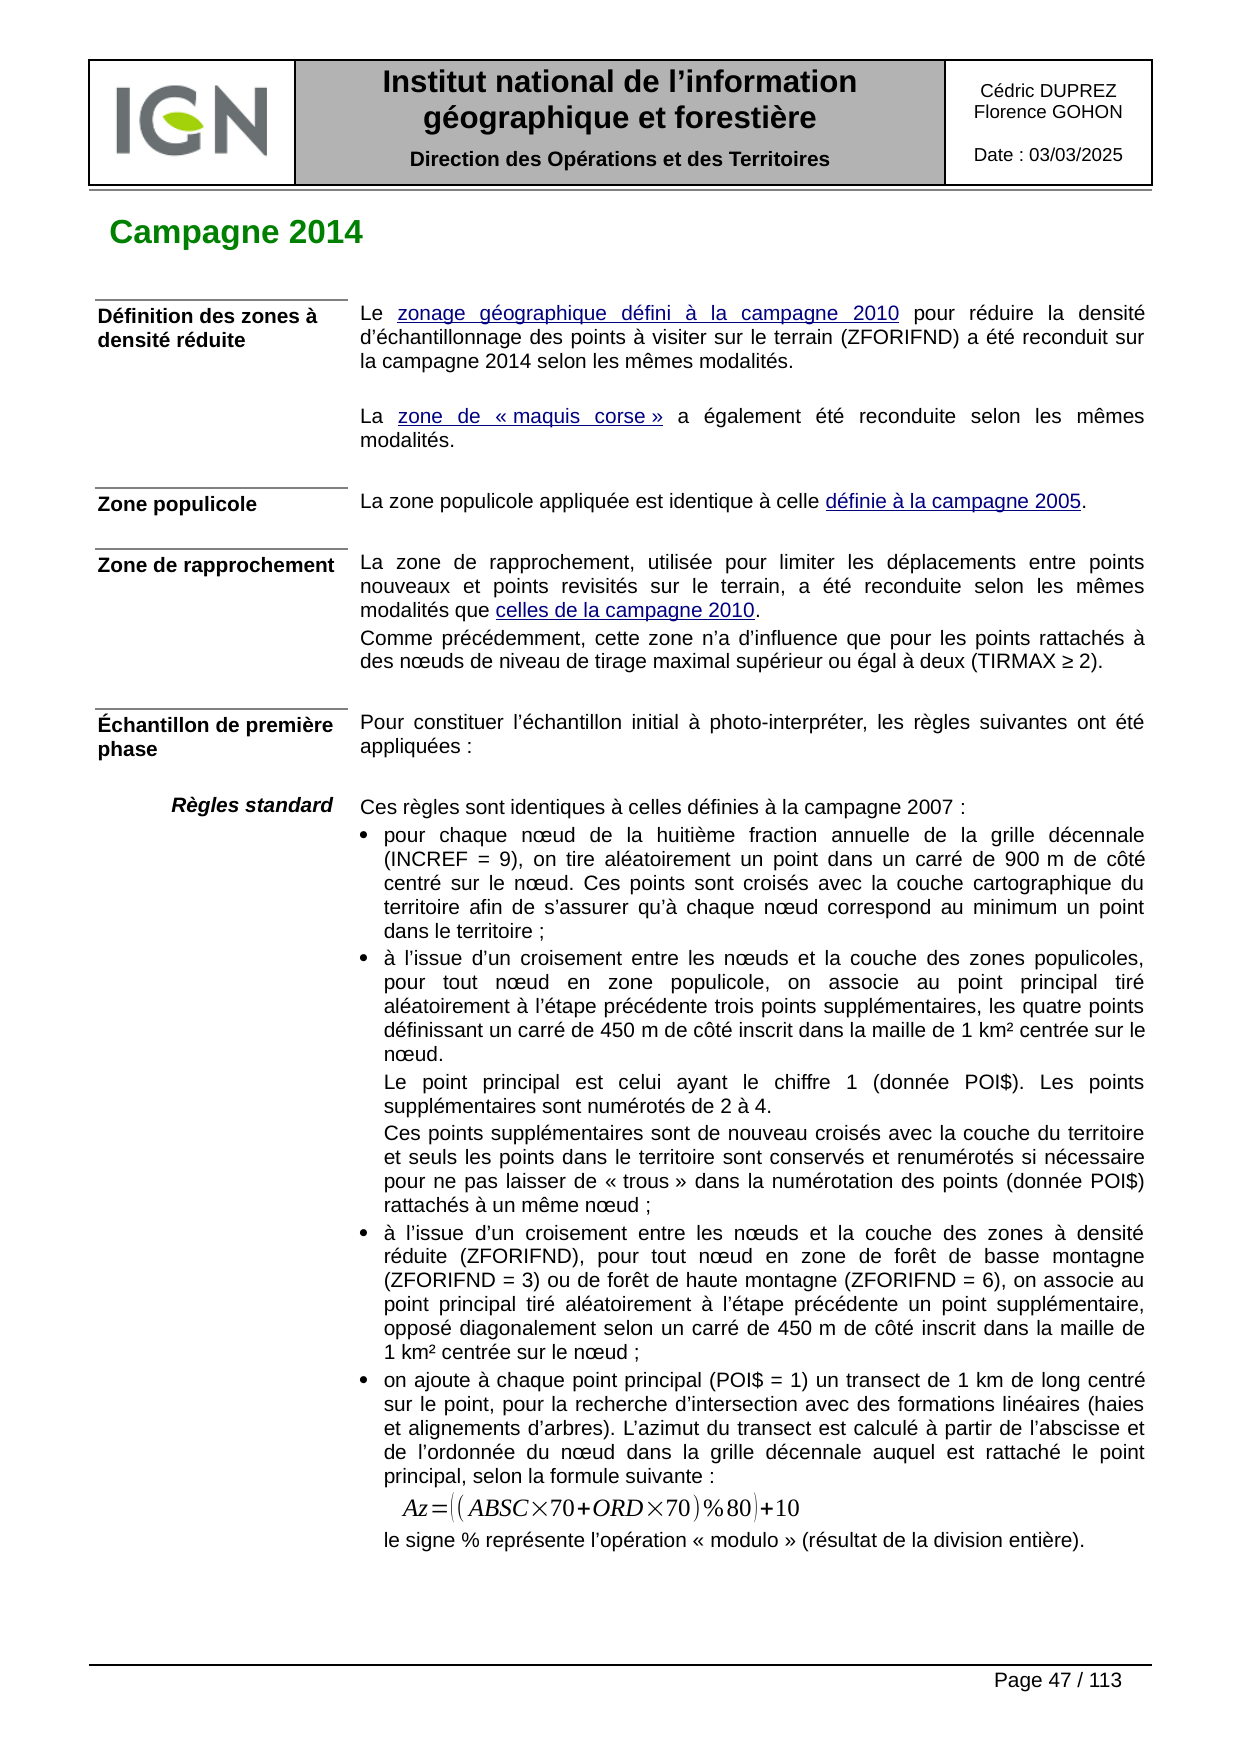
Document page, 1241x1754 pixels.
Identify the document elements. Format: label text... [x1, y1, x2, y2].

table_cell Ces règles sont identiques à celles définies à la campagne 2007 : pour chaque nœud de la huitième fraction annuelle de la grille décennale (INCREF = 9), on tire aléatoirement un point dans un carré de 900 m de côté centré sur le nœud. Ces points sont croisés avec la couche cartographique du territoire afin de s’assurer qu’à chaque nœud correspond au minimum un point dans le territoire ; à l’issue d’un croisement entre les nœuds et la couche des zones populicoles, pour tout nœud en zone populicole, on associe au point principal tiré aléatoirement à l’étape précédente trois points supplémentaires, les quatre points définissant un carré de 450 m de côté inscrit dans la maille de 1 km² centrée sur le nœud. Le point principal est celui ayant le chiffre 1 (donnée POI$). Les points supplémentaires sont numérotés de 2 à 4. Ces points supplémentaires sont de nouveau croisés avec la couche du territoire et seuls les points dans le territoire sont conservés et renumérotés si nécessaire pour ne pas laisser de « trous » dans la numérotation des points (donnée POI$) rattachés à un même nœud ; à l’issue d’un croisement entre les nœuds et la couche des zones à densité réduite (ZFORIFND), pour tout nœud en zone de forêt de basse montagne (ZFORIFND = 3) ou de forêt de haute montagne (ZFORIFND = 6), on associe au point principal tiré aléatoirement à l’étape précédente un point supplémentaire, opposé diagonalement selon un carré de 450 m de côté inscrit dans la maille de 1 km² centrée sur le nœud ; on ajoute à chaque point principal (POI$ = 1) un transect de 1 km de long centré sur le point, pour la recherche d’intersection avec des formations linéaires (haies et alignements d’arbres). L’azimut du transect est calculé à partir de l’abscisse et de l’ordonnée du nœud dans la grille décennale auquel est rattaché le point principal, selon la formule suivante : le signe % représente l’opération « modulo » (résultat de la division entière). [354, 792, 1152, 1585]
subtitle Campagne 2014 [88, 190, 1152, 271]
picture [91, 62, 293, 180]
table_cell Zone populicole [89, 485, 354, 546]
table_cell La zone populicole appliquée est identique à celle définie à la campagne 2005. [354, 485, 1152, 546]
table_cell La zone de rapprochement, utilisée pour limiter les déplacements entre points nouveaux et points revisités sur le terrain, a été reconduite selon les mêmes modalités que celles de la campagne 2010. Comme précédemment, cette zone n’a d’influence que pour les points rattachés à des nœuds de niveau de tirage maximal supérieur ou égal à deux (TIRMAX ≥ 2). [354, 546, 1152, 707]
table_header Le zonage géographique défini à la campagne 2010 pour réduire la densité d’échantillonnage des points à visiter sur le terrain (ZFORIFND) a été reconduit sur la campagne 2014 selon les mêmes modalités. La zone de « maquis corse » a également été reconduite selon les mêmes modalités. [354, 298, 1152, 485]
table_cell Règles standard [89, 792, 354, 1585]
table_cell Zone de rapprochement [89, 546, 354, 707]
table_cell Pour constituer l’échantillon initial à photo-interpréter, les règles suivantes ont été appliquées : [354, 707, 1152, 792]
table_header Définition des zones à densité réduite [89, 298, 354, 485]
table_cell Échantillon de première phase [89, 707, 354, 792]
